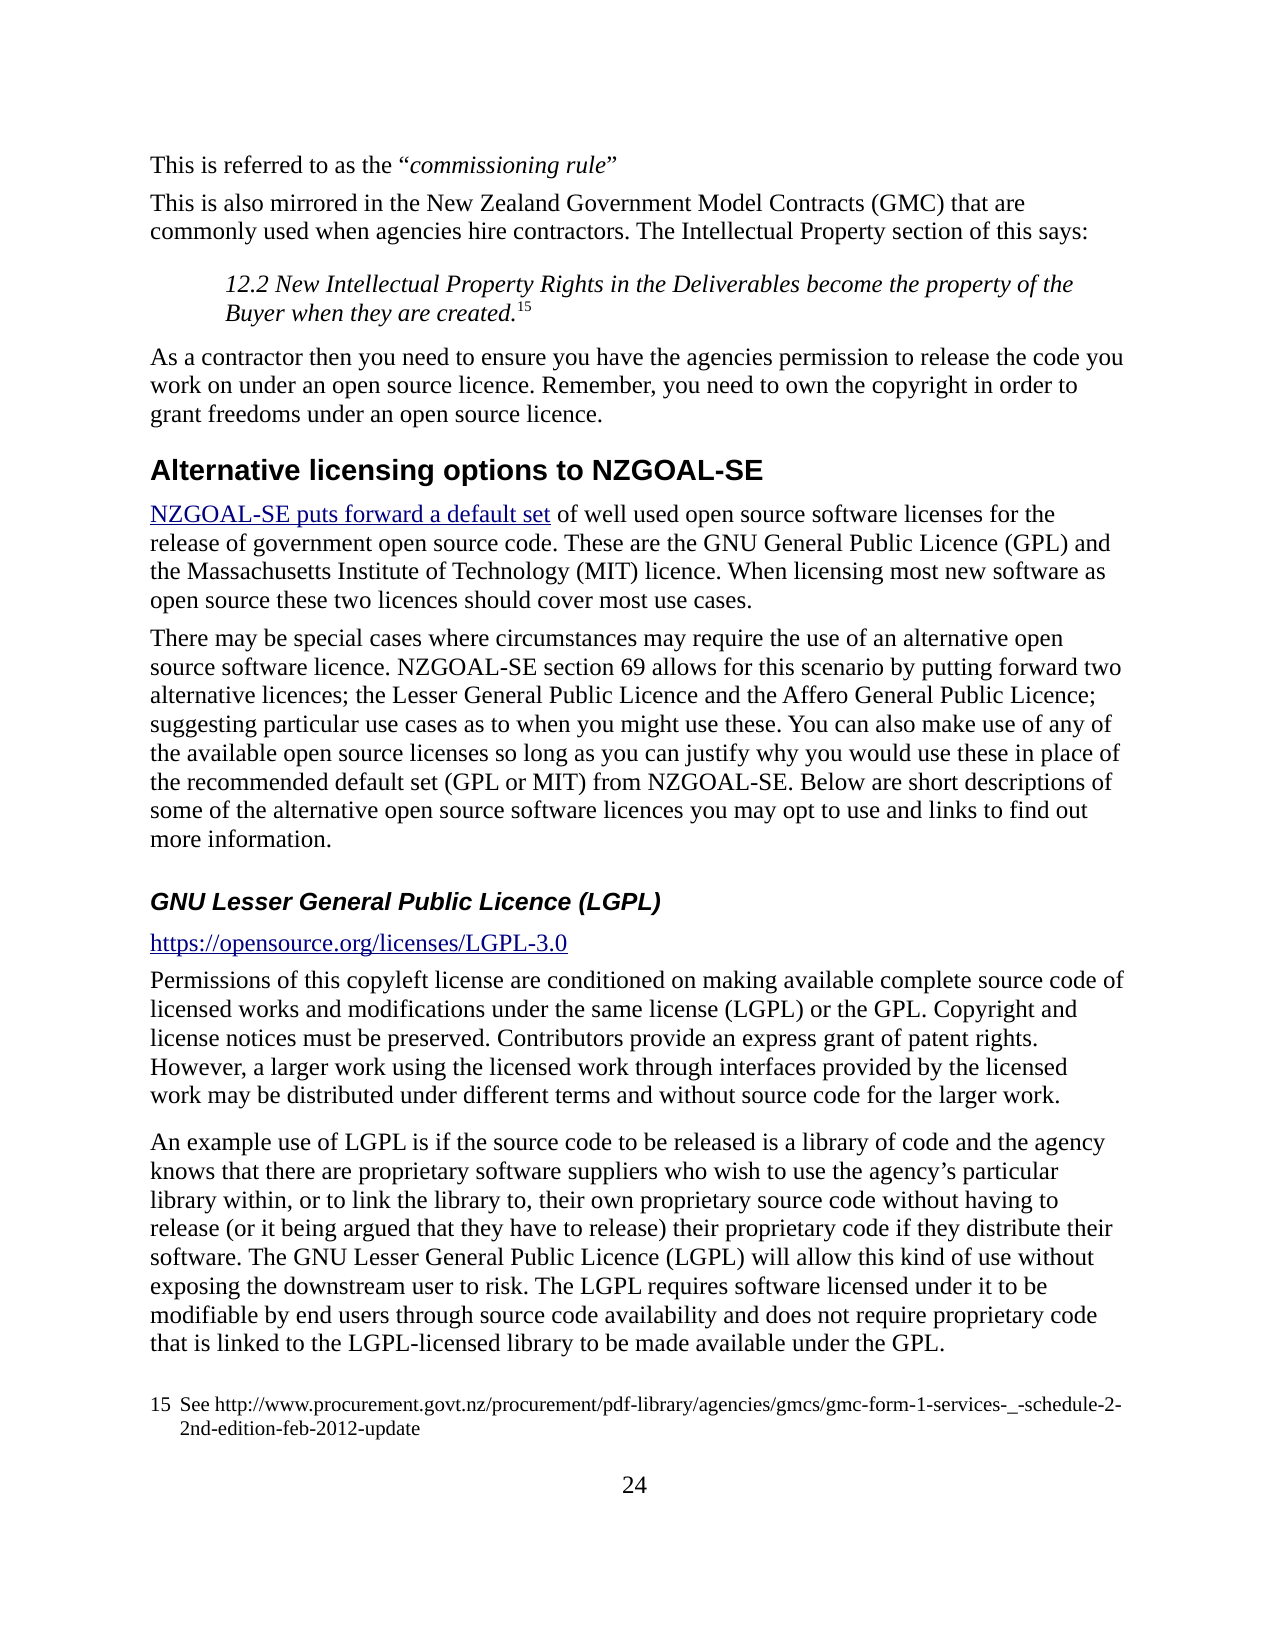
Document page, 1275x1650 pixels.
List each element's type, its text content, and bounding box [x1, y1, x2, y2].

text https://opensource.org/licenses/LGPL-3.0 [150, 928, 1125, 957]
text Permissions of this copyleft license are conditioned on making available complete source code of licensed works and modifications under the same license (LGPL) or the GPL. Copyright and license notices must be preserved. Contributors provide an express grant of patent rights. However, a larger work using the licensed work through interfaces provided by the licensed work may be distributed under different terms and without source code for the larger work. [150, 966, 1125, 1109]
text See http://www.procurement.govt.nz/procurement/pdf-library/agencies/gmcs/gmc-form-1-services-_-schedule-2-2nd-edition-feb-2012-update [150, 1392, 1125, 1440]
text There may be special cases where circumstances may require the use of an alternative open source software licence. NZGOAL-SE section 69 allows for this scenario by putting forward two alternative licences; the Lesser General Public Licence and the Affero General Public Licence; suggesting particular use cases as to when you might use these. You can also make use of any of the available open source licenses so long as you can justify why you would use these in place of the recommended default set (GPL or MIT) from NZGOAL-SE. Below are short descriptions of some of the alternative open source software licences you may opt to use and links to find out more information. [150, 623, 1125, 853]
subtitle Alternative licensing options to NZGOAL-SE [150, 453, 1125, 486]
text This is also mirrored in the New Zealand Government Model Contracts (GMC) that are commonly used when agencies hire contractors. The Intellectual Property section of this says: [150, 188, 1125, 245]
text 12.2 New Intellectual Property Rights in the Deliverables become the property of the Buyer when they are created. [225, 269, 1125, 327]
text An example use of LGPL is if the source code to be released is a library of code and the agency knows that there are proprietary software suppliers who wish to use the agency’s particular library within, or to link the library to, their own proprietary source code without having to release (or it being argued that they have to release) their proprietary code if they distribute their software. The GNU Lesser General Public Licence (LGPL) will allow this kind of use without exposing the downstream user to risk. The LGPL requires software licensed under it to be modifiable by end users through source code availability and does not require proprietary code that is linked to the LGPL-licensed library to be made available under the GPL. [150, 1127, 1125, 1357]
text As a contractor then you need to ensure you have the agencies permission to release the code you work on under an open source licence. Remember, you need to own the copyright in order to grant freedoms under an open source licence. [150, 342, 1125, 428]
subtitle GNU Lesser General Public Licence (LGPL) [150, 887, 1125, 915]
text This is referred to as the “commissioning rule” [150, 150, 1125, 179]
text NZGOAL-SE puts forward a default set of well used open source software licenses for the release of government open source code. These are the GNU General Public Licence (GPL) and the Massachusetts Institute of Technology (MIT) licence. When licensing most new software as open source these two licences should cover most use cases. [150, 499, 1125, 614]
